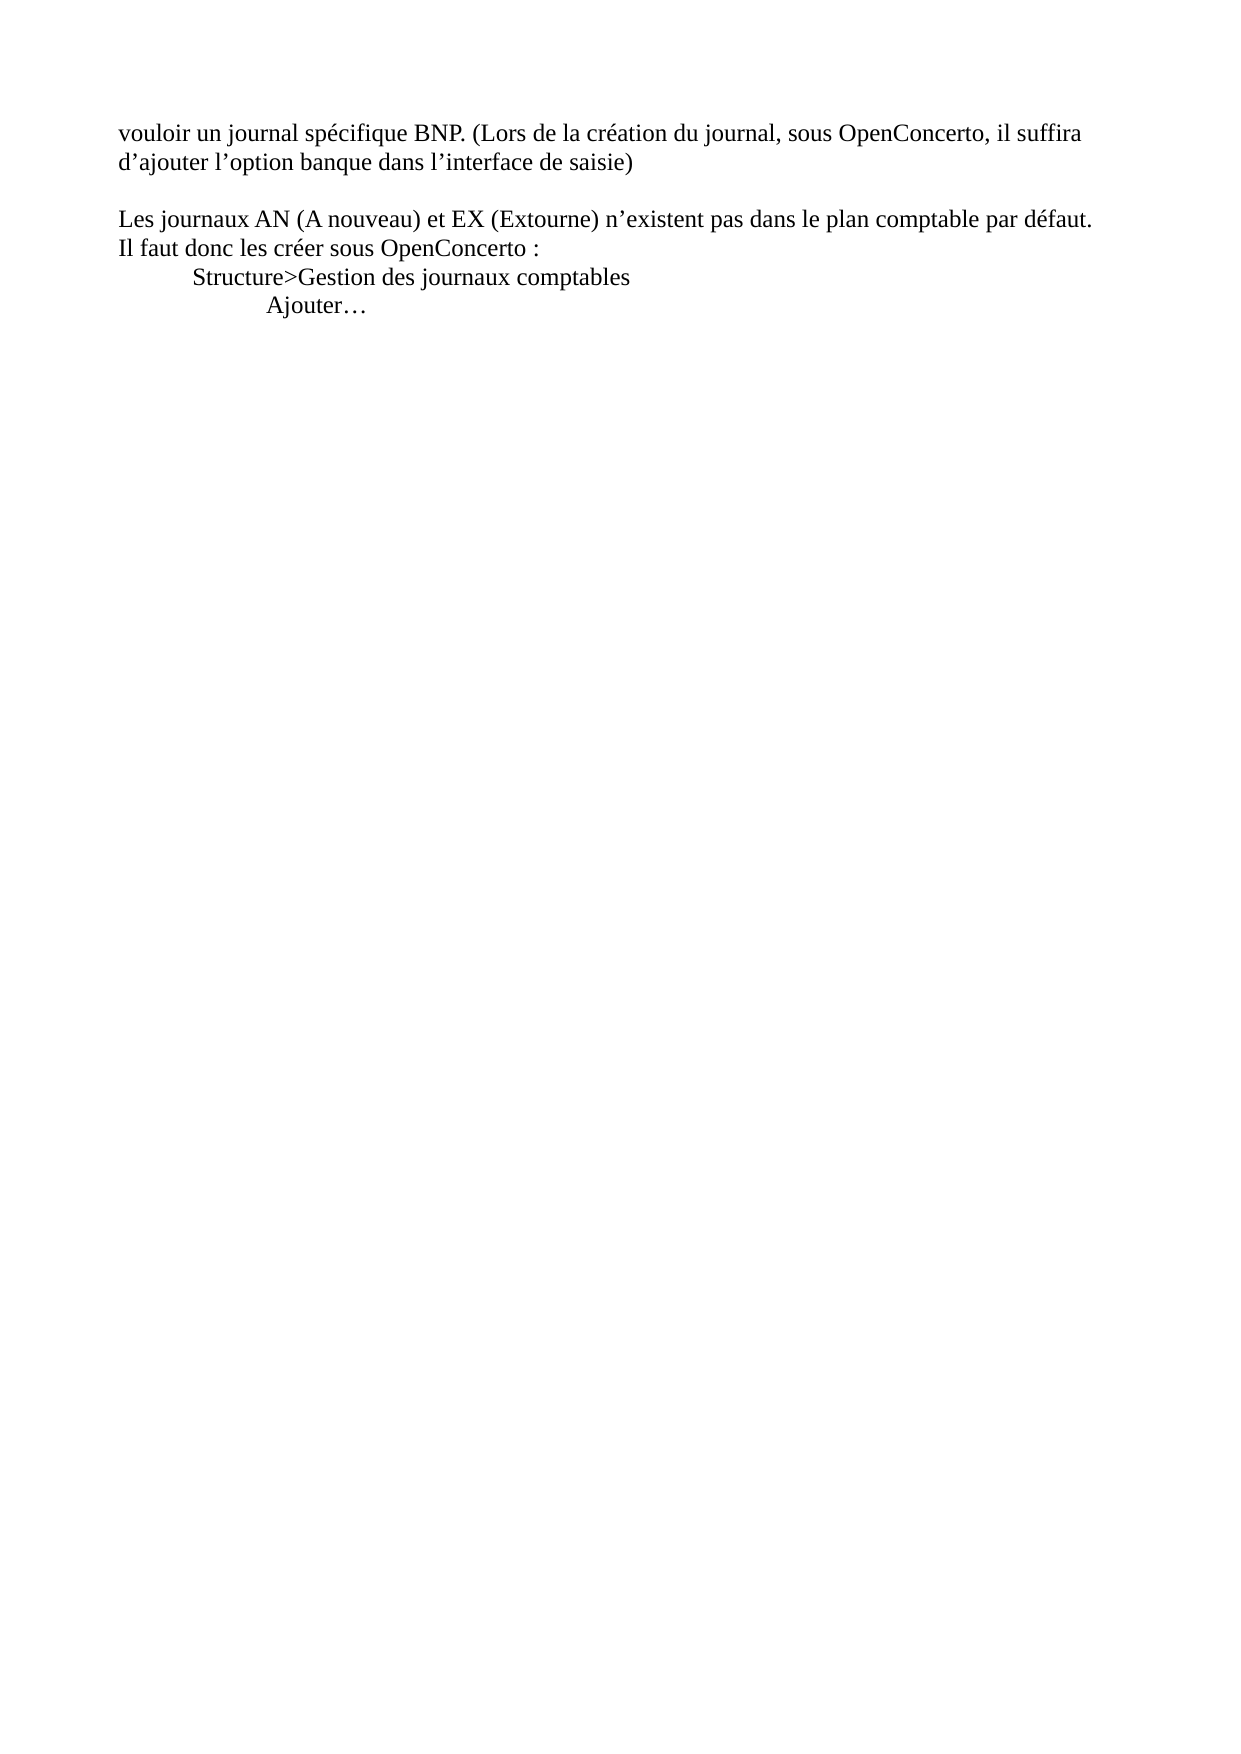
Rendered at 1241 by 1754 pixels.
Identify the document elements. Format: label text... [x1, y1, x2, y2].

text Structure>Gestion des journaux comptables [192, 262, 1122, 291]
text vouloir un journal spécifique BNP. (Lors de la création du journal, sous OpenConcerto, il suffira d’ajouter l’option banque dans l’interface de saisie) [118, 118, 1122, 176]
text Il faut donc les créer sous OpenConcerto : [118, 233, 1122, 262]
text Les journaux AN (A nouveau) et EX (Extourne) n’existent pas dans le plan comptable par défaut. [118, 204, 1122, 233]
text Ajouter… [266, 291, 1122, 319]
